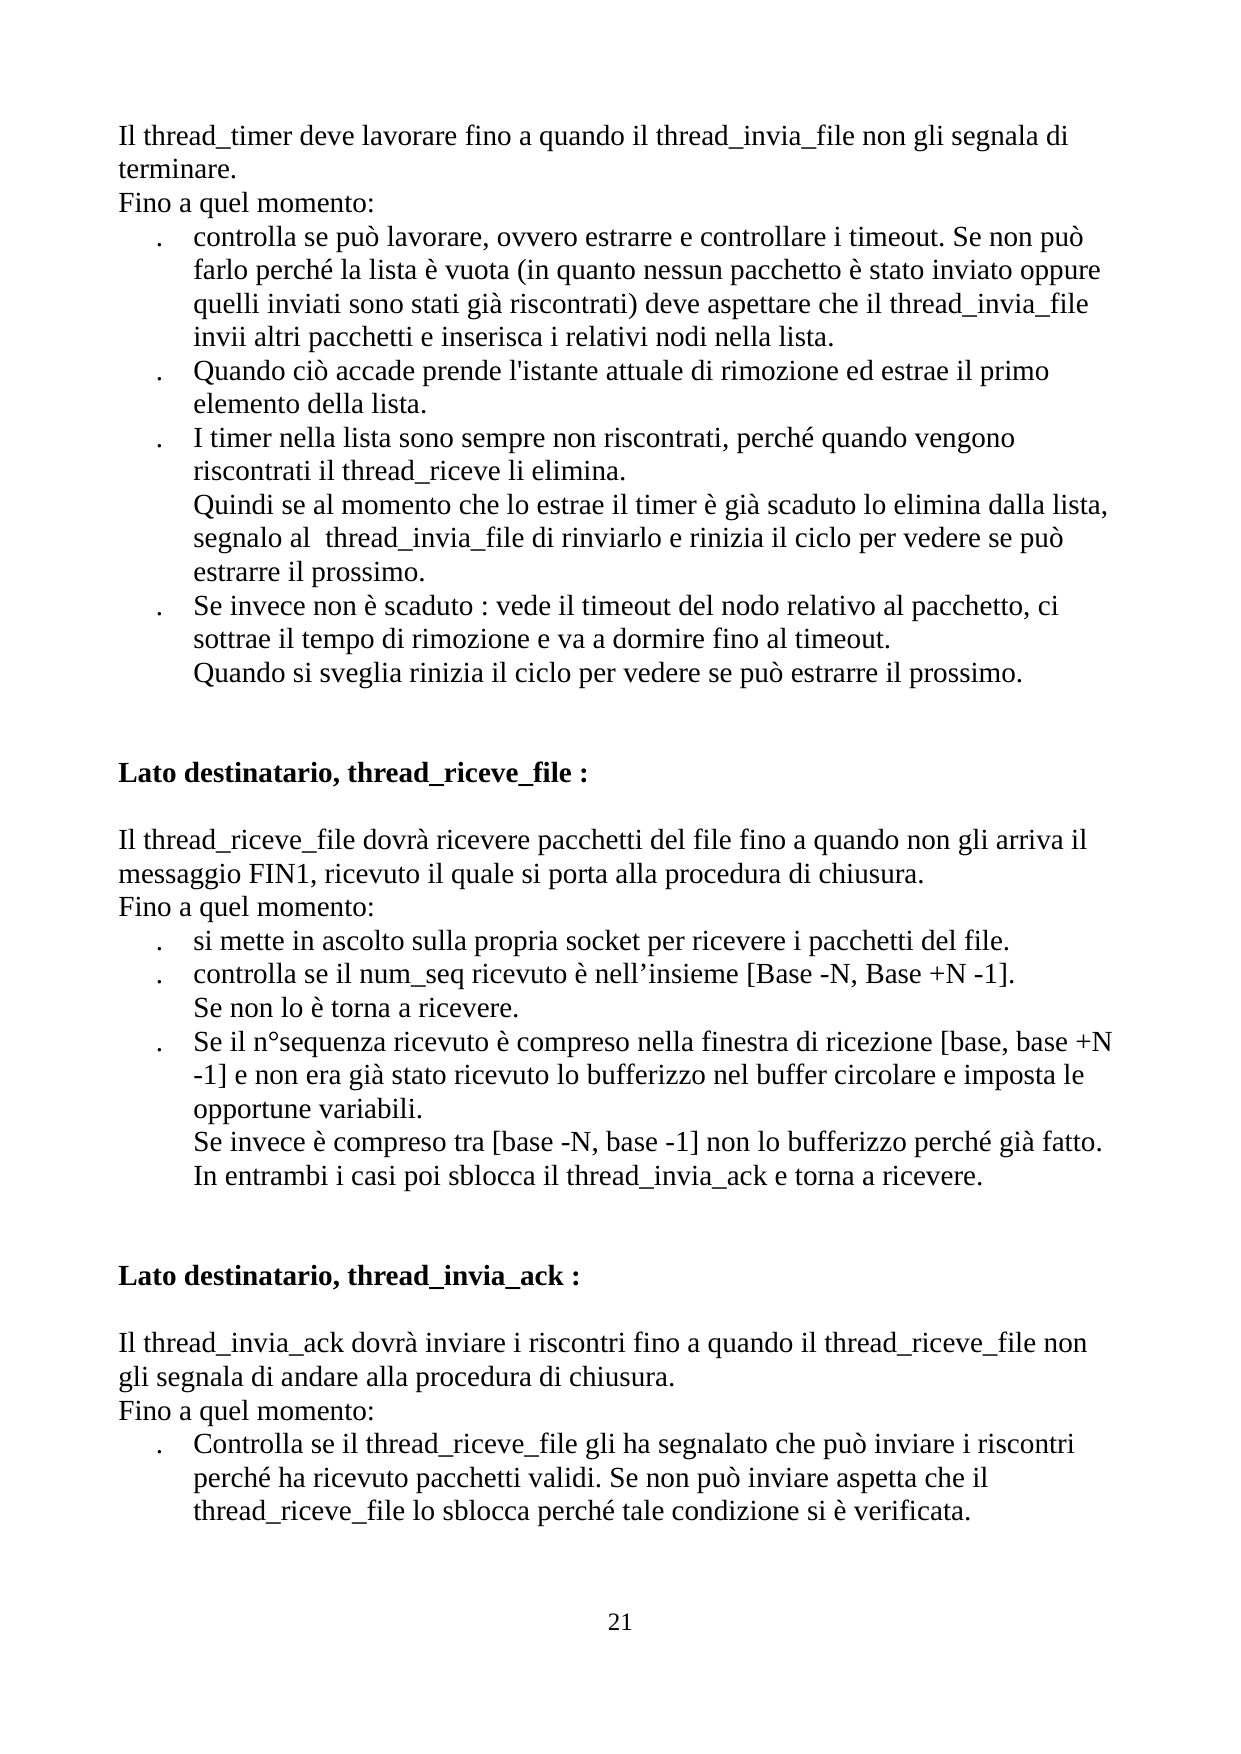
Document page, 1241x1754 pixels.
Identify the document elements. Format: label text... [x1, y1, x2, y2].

list controlla se il num_seq ricevuto è nell’insieme [Base -N, Base +N -1]. Se non lo è torna a ricevere. [156, 957, 1122, 1024]
list si mette in ascolto sulla propria socket per ricevere i pacchetti del file. [156, 923, 1122, 957]
list Quando ciò accade prende l'istante attuale di rimozione ed estrae il primo elemento della lista. [156, 353, 1122, 420]
text messaggio FIN1, ricevuto il quale si porta alla procedura di chiusura. [118, 856, 1122, 889]
list controlla se può lavorare, ovvero estrarre e controllare i timeout. Se non può farlo perché la lista è vuota (in quanto nessun pacchetto è stato inviato oppure quelli inviati sono stati già riscontrati) deve aspettare che il thread_invia_file invii altri pacchetti e inserisca i relativi nodi nella lista. [156, 219, 1122, 353]
list Se invece non è scaduto : vede il timeout del nodo relativo al pacchetto, ci sottrae il tempo di rimozione e va a dormire fino al timeout. Quando si sveglia rinizia il ciclo per vedere se può estrarre il prossimo. [156, 588, 1122, 688]
text Il thread_timer deve lavorare fino a quando il thread_invia_file non gli segnala di terminare. [118, 118, 1122, 185]
text Il thread_riceve_file dovrà ricevere pacchetti del file fino a quando non gli arriva il [118, 822, 1122, 856]
list I timer nella lista sono sempre non riscontrati, perché quando vengono riscontrati il thread_riceve li elimina. Quindi se al momento che lo estrae il timer è già scaduto lo elimina dalla lista, segnalo al thread_invia_file di rinviarlo e rinizia il ciclo per vedere se può estrarre il prossimo. [156, 420, 1122, 588]
text Lato destinatario, thread_invia_ack : [118, 1258, 1122, 1292]
text Lato destinatario, thread_riceve_file : [118, 755, 1122, 789]
text Fino a quel momento: [118, 185, 1122, 219]
text Fino a quel momento: [118, 1393, 1122, 1426]
list Se il n°sequenza ricevuto è compreso nella finestra di ricezione [base, base +N -1] e non era già stato ricevuto lo bufferizzo nel buffer circolare e imposta le opportune variabili. Se invece è compreso tra [base -N, base -1] non lo bufferizzo perché già fatto. In entrambi i casi poi sblocca il thread_invia_ack e torna a ricevere. [156, 1024, 1122, 1191]
text Fino a quel momento: [118, 889, 1122, 923]
text Il thread_invia_ack dovrà inviare i riscontri fino a quando il thread_riceve_file non gli segnala di andare alla procedura di chiusura. [118, 1326, 1122, 1393]
list Controlla se il thread_riceve_file gli ha segnalato che può inviare i riscontri perché ha ricevuto pacchetti validi. Se non può inviare aspetta che il thread_riceve_file lo sblocca perché tale condizione si è verificata. [156, 1426, 1122, 1527]
